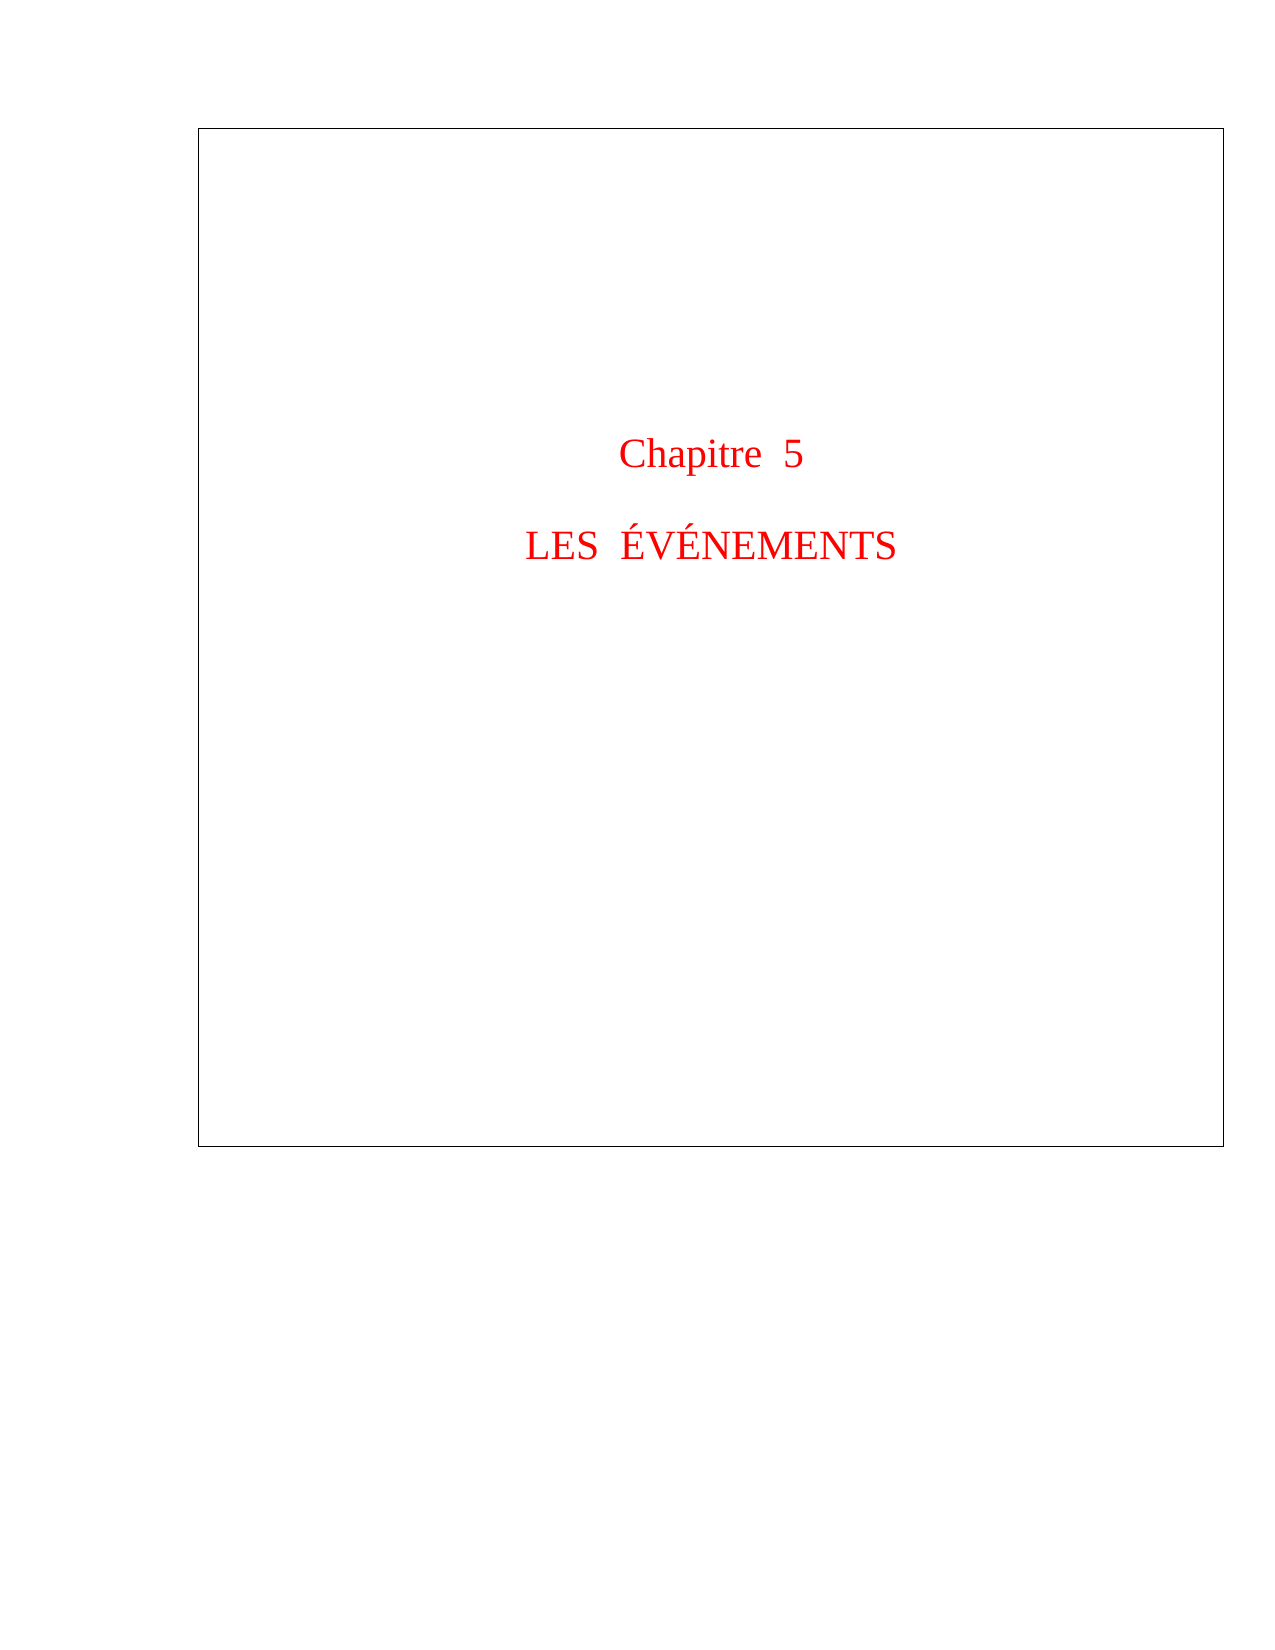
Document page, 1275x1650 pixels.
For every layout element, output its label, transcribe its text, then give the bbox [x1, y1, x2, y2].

table_header Chapitre 5 LES ÉVÉNEMENTS [199, 129, 1223, 1146]
